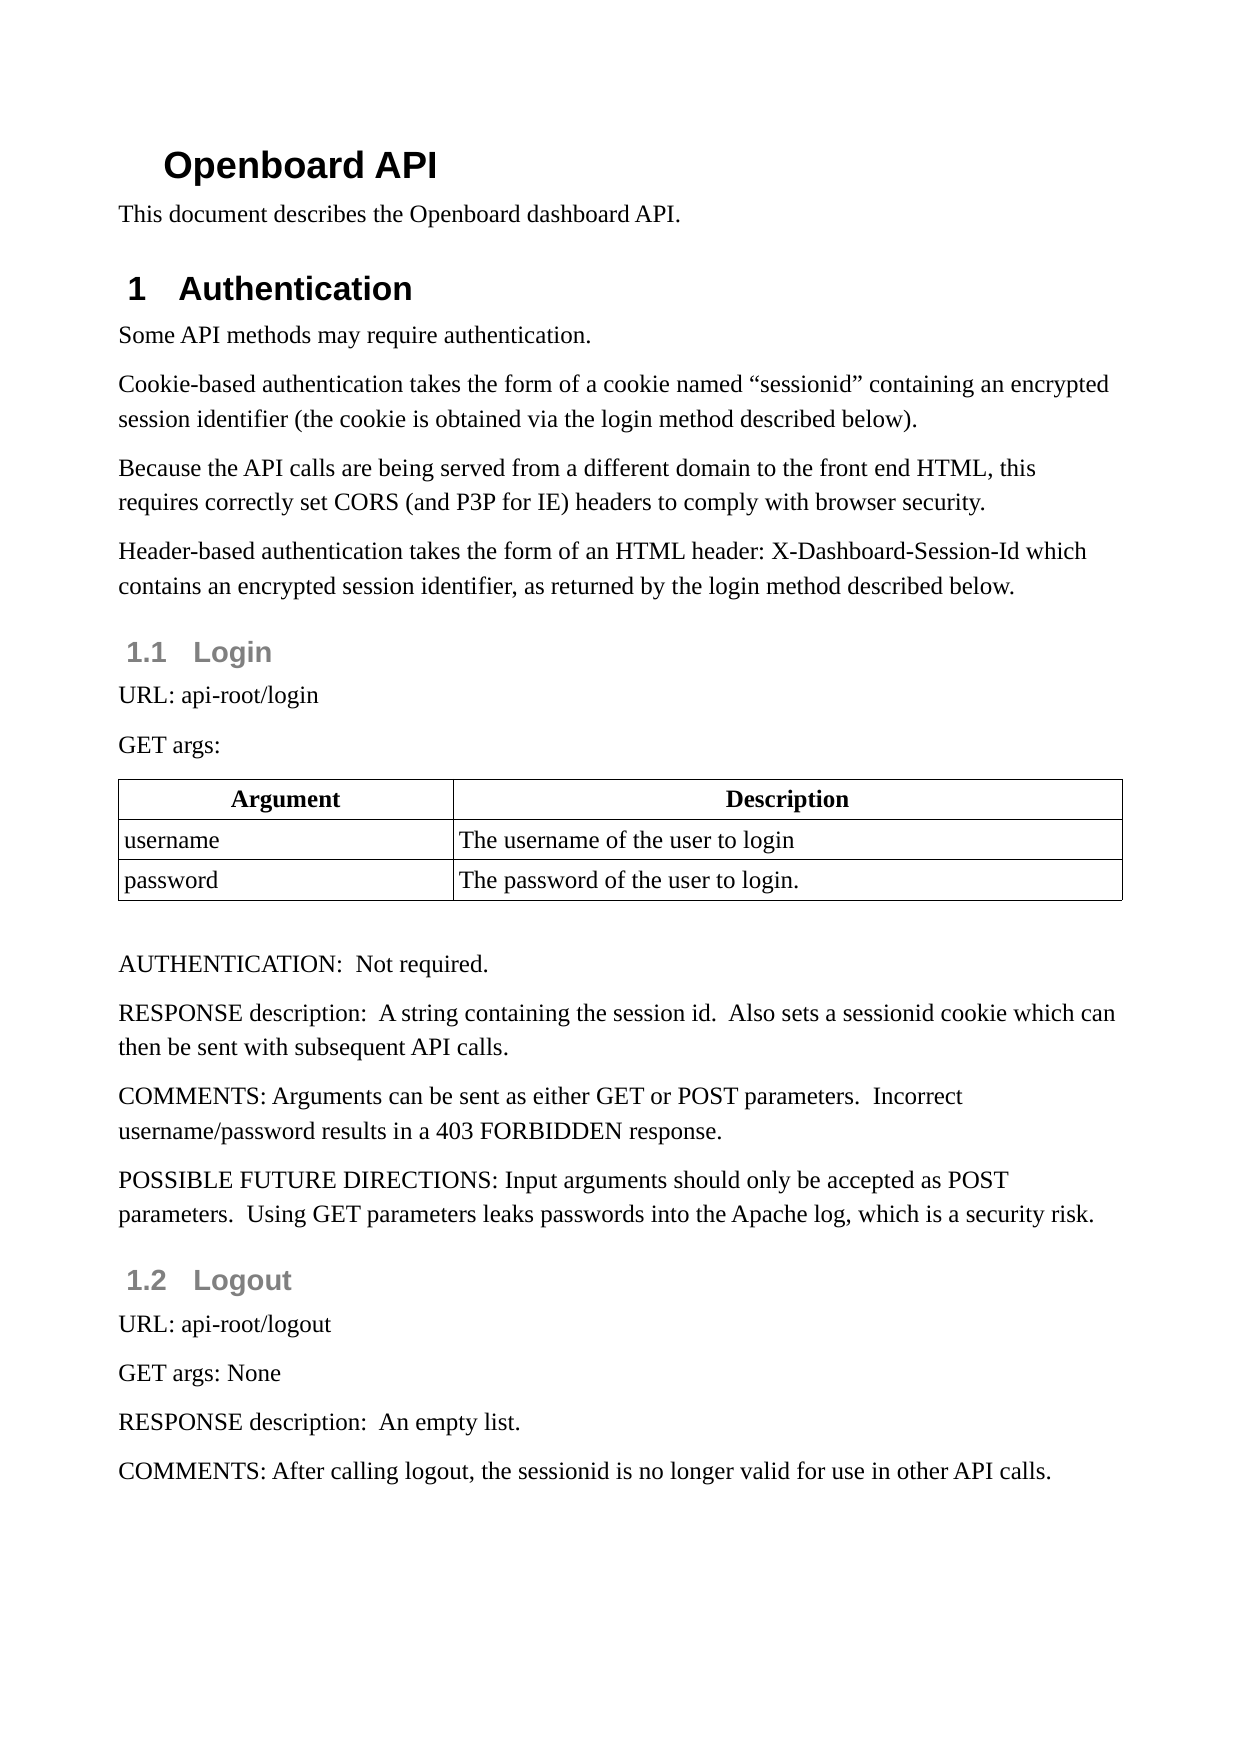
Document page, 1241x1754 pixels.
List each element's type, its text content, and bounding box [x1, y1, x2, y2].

text COMMENTS: After calling logout, the sessionid is no longer valid for use in other API calls. [118, 1456, 1122, 1485]
text GET args: [118, 730, 1122, 758]
subtitle Logout [118, 1263, 1122, 1297]
text RESPONSE description: An empty list. [118, 1407, 1122, 1436]
table_cell The username of the user to login [454, 820, 1122, 859]
text POSSIBLE FUTURE DIRECTIONS: Input arguments should only be accepted as POST parameters. Using GET parameters leaks passwords into the Apache log, which is a security risk. [118, 1165, 1122, 1228]
text GET args: None [118, 1358, 1122, 1387]
table_header Argument [119, 780, 453, 819]
table_cell password [119, 860, 453, 900]
text Some API methods may require authentication. [118, 320, 1122, 349]
table_header Description [454, 780, 1122, 819]
text URL: api-root/logout [118, 1309, 1122, 1338]
text Header-based authentication takes the form of an HTML header: X-Dashboard-Session-Id which contains an encrypted session identifier, as returned by the login method described below. [118, 536, 1122, 600]
text Because the API calls are being served from a different domain to the front end HTML, this requires correctly set CORS (and P3P for IE) headers to comply with browser security. [118, 453, 1122, 516]
text This document describes the Openboard dashboard API. [118, 199, 1122, 228]
text AUTHENTICATION: Not required. [118, 949, 1122, 978]
text Cookie-based authentication takes the form of a cookie named “sessionid” containing an encrypted session identifier (the cookie is obtained via the login method described below). [118, 369, 1122, 433]
text URL: api-root/login [118, 681, 1122, 709]
text RESPONSE description: A string containing the session id. Also sets a sessionid cookie which can then be sent with subsequent API calls. [118, 998, 1122, 1061]
text COMMENTS: Arguments can be sent as either GET or POST parameters. Incorrect username/password results in a 403 FORBIDDEN response. [118, 1081, 1122, 1145]
subtitle Login [118, 634, 1122, 668]
subtitle Openboard API [118, 143, 1122, 187]
subtitle Authentication [118, 269, 1122, 308]
table_cell The password of the user to login. [454, 860, 1122, 900]
table_cell username [119, 820, 453, 859]
